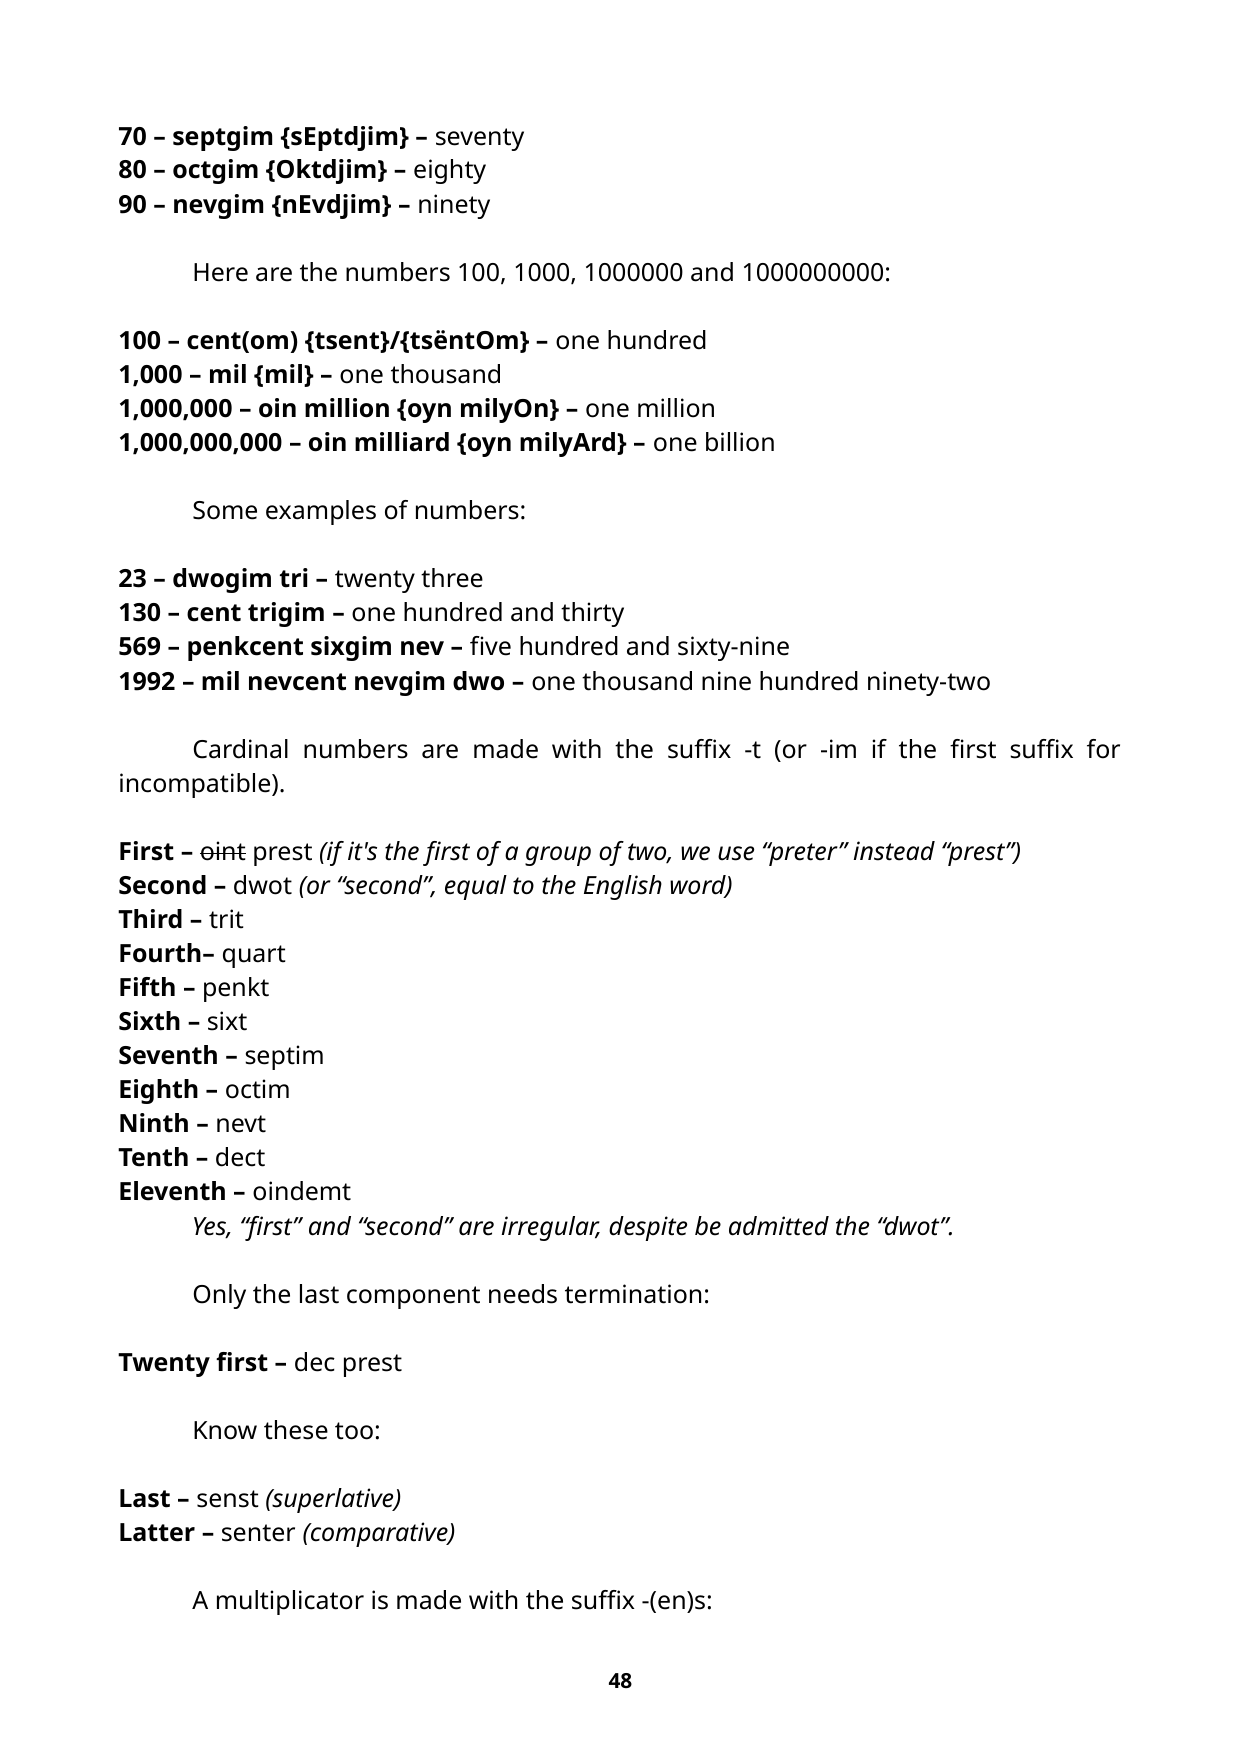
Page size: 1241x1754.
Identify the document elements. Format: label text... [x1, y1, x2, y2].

text First – oint prest (if it's the first of a group of two, we use “preter” instead “prest”) [118, 833, 1122, 867]
text Second – dwot (or “second”, equal to the English word) [118, 867, 1122, 902]
text Yes, “first” and “second” are irregular, despite be admitted the “dwot”. [192, 1208, 1122, 1242]
text 569 – penkcent sixgim nev – five hundred and sixty-nine [118, 629, 1122, 663]
text 90 – nevgim {nEvdjim} – ninety [118, 186, 1122, 220]
text 130 – cent trigim – one hundred and thirty [118, 595, 1122, 629]
text 1,000,000,000 – oin milliard {oyn milyArd} – one billion [118, 425, 1122, 459]
text Know these too: [118, 1412, 1122, 1447]
text Ninth – nevt [118, 1106, 1122, 1140]
text Last – senst (superlative) [118, 1481, 1122, 1515]
text Here are the numbers 100, 1000, 1000000 and 1000000000: [118, 254, 1122, 288]
text Tenth – dect [118, 1140, 1122, 1174]
text 80 – octgim {Oktdjim} – eighty [118, 152, 1122, 186]
text Eighth – octim [118, 1072, 1122, 1106]
text 1,000,000 – oin million {oyn milyOn} – one million [118, 391, 1122, 425]
text Only the last component needs termination: [118, 1276, 1122, 1310]
text 70 – septgim {sEptdjim} – seventy [118, 118, 1122, 152]
text Fifth – penkt [118, 970, 1122, 1004]
text A multiplicator is made with the suffix -(en)s: [118, 1583, 1122, 1617]
text Seventh – septim [118, 1038, 1122, 1072]
text Third – trit [118, 902, 1122, 936]
text Sixth – sixt [118, 1004, 1122, 1038]
text 100 – cent(om) {tsent}/{tsëntOm} – one hundred [118, 322, 1122, 357]
text Eleventh – oindemt [118, 1174, 1122, 1208]
text Latter – senter (comparative) [118, 1515, 1122, 1549]
text 1992 – mil nevcent nevgim dwo – one thousand nine hundred ninety-two [118, 663, 1122, 697]
text 23 – dwogim tri – twenty three [118, 561, 1122, 595]
text Cardinal numbers are made with the suffix -t (or -im if the first suffix for incompatible). [118, 731, 1122, 799]
text Twenty first – dec prest [118, 1344, 1122, 1378]
text 1,000 – mil {mil} – one thousand [118, 357, 1122, 391]
text Fourth– quart [118, 936, 1122, 970]
text Some examples of numbers: [118, 493, 1122, 527]
